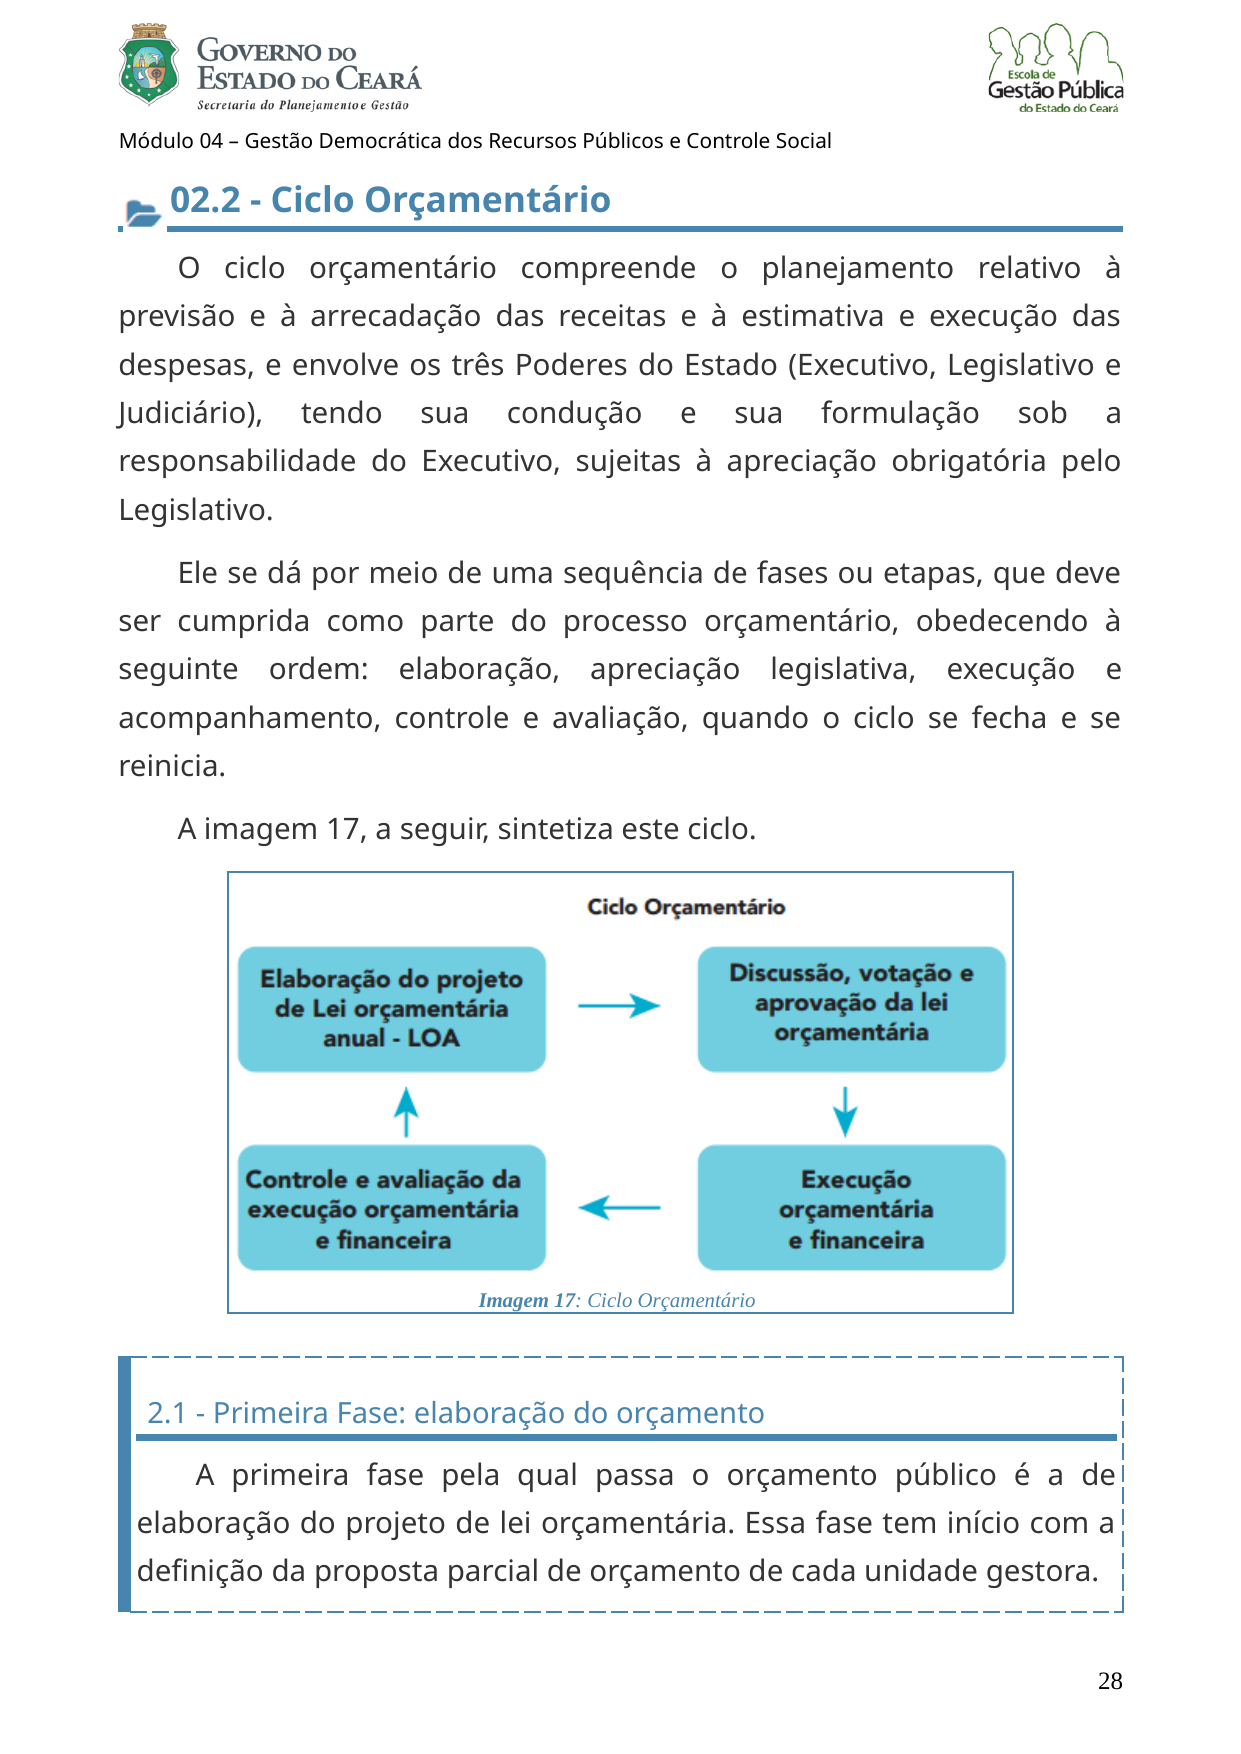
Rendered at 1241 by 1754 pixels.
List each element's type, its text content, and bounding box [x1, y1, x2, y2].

table_header 2.1 - Primeira Fase: elaboração do orçamento A primeira fase pela qual passa o orçamento público é a de elaboração do projeto de lei orçamentária. Essa fase tem início com a definição da proposta parcial de orçamento de cada unidade gestora. [131, 1356, 1123, 1611]
text Imagem 17: Ciclo Orçamentário [229, 1283, 1012, 1312]
subtitle 02.2 - Ciclo Orçamentário [118, 172, 1123, 226]
text Ele se dá por meio de uma sequência de fases ou etapas, que deve ser cumprida como parte do processo orçamentário, obedecendo à seguinte ordem: elaboração, apreciação legislativa, execução e acompanhamento, controle e avaliação, quando o ciclo se fecha e se reinicia. [118, 551, 1123, 785]
table_header [119, 1357, 130, 1611]
text A imagem 17, a seguir, sintetiza este ciclo. [118, 808, 1123, 848]
text O ciclo orçamentário compreende o planejamento relativo à previsão e à arrecadação das receitas e à estimativa e execução das despesas, e envolve os três Poderes do Estado (Executivo, Legislativo e Judiciário), tendo sua condução e sua formulação sob a responsabilidade do Executivo, sujeitas à apreciação obrigatória pelo Legislativo. [118, 247, 1123, 529]
picture [123, 197, 167, 235]
picture [118, 23, 1124, 112]
picture [229, 885, 1012, 1283]
